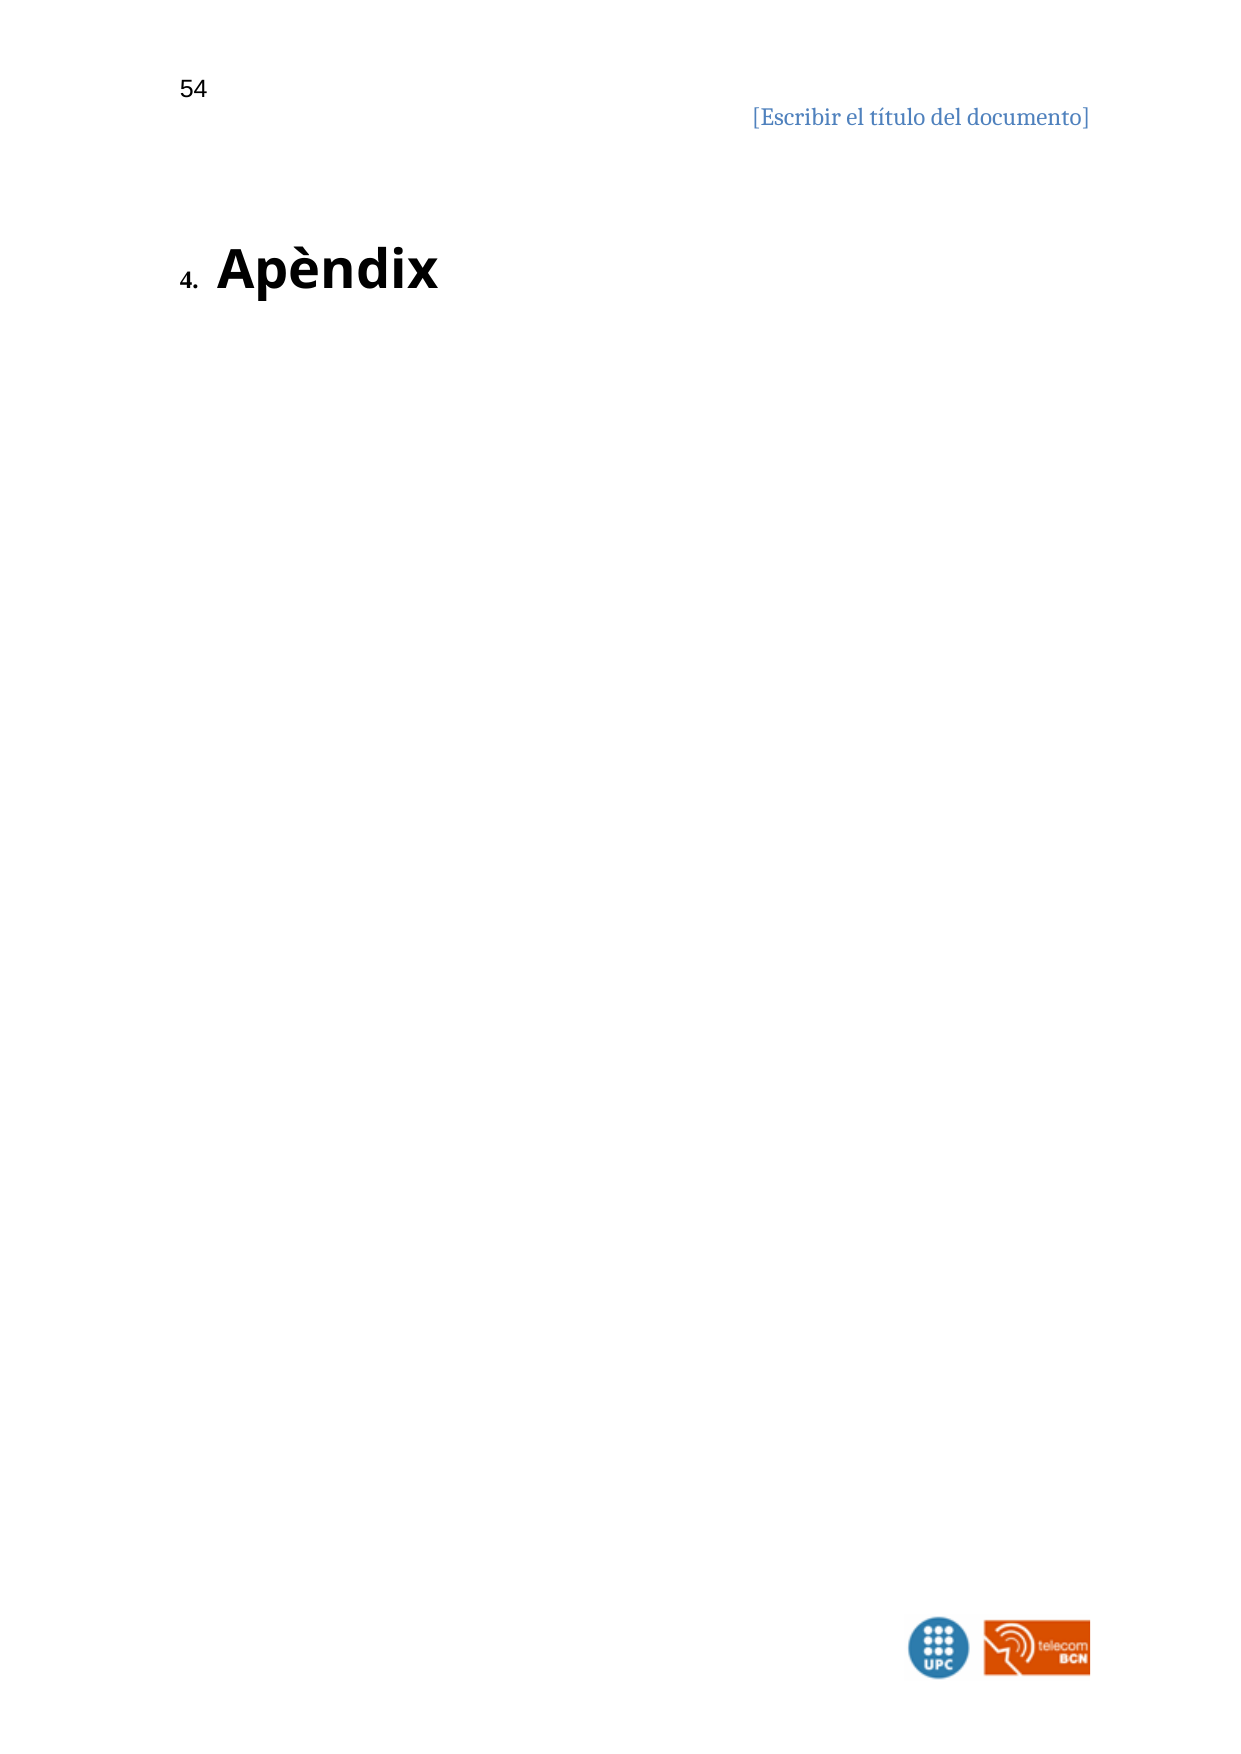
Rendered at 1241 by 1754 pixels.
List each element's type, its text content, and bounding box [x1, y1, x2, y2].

subtitle Apèndix [179, 230, 1090, 304]
picture [904, 1614, 1091, 1681]
